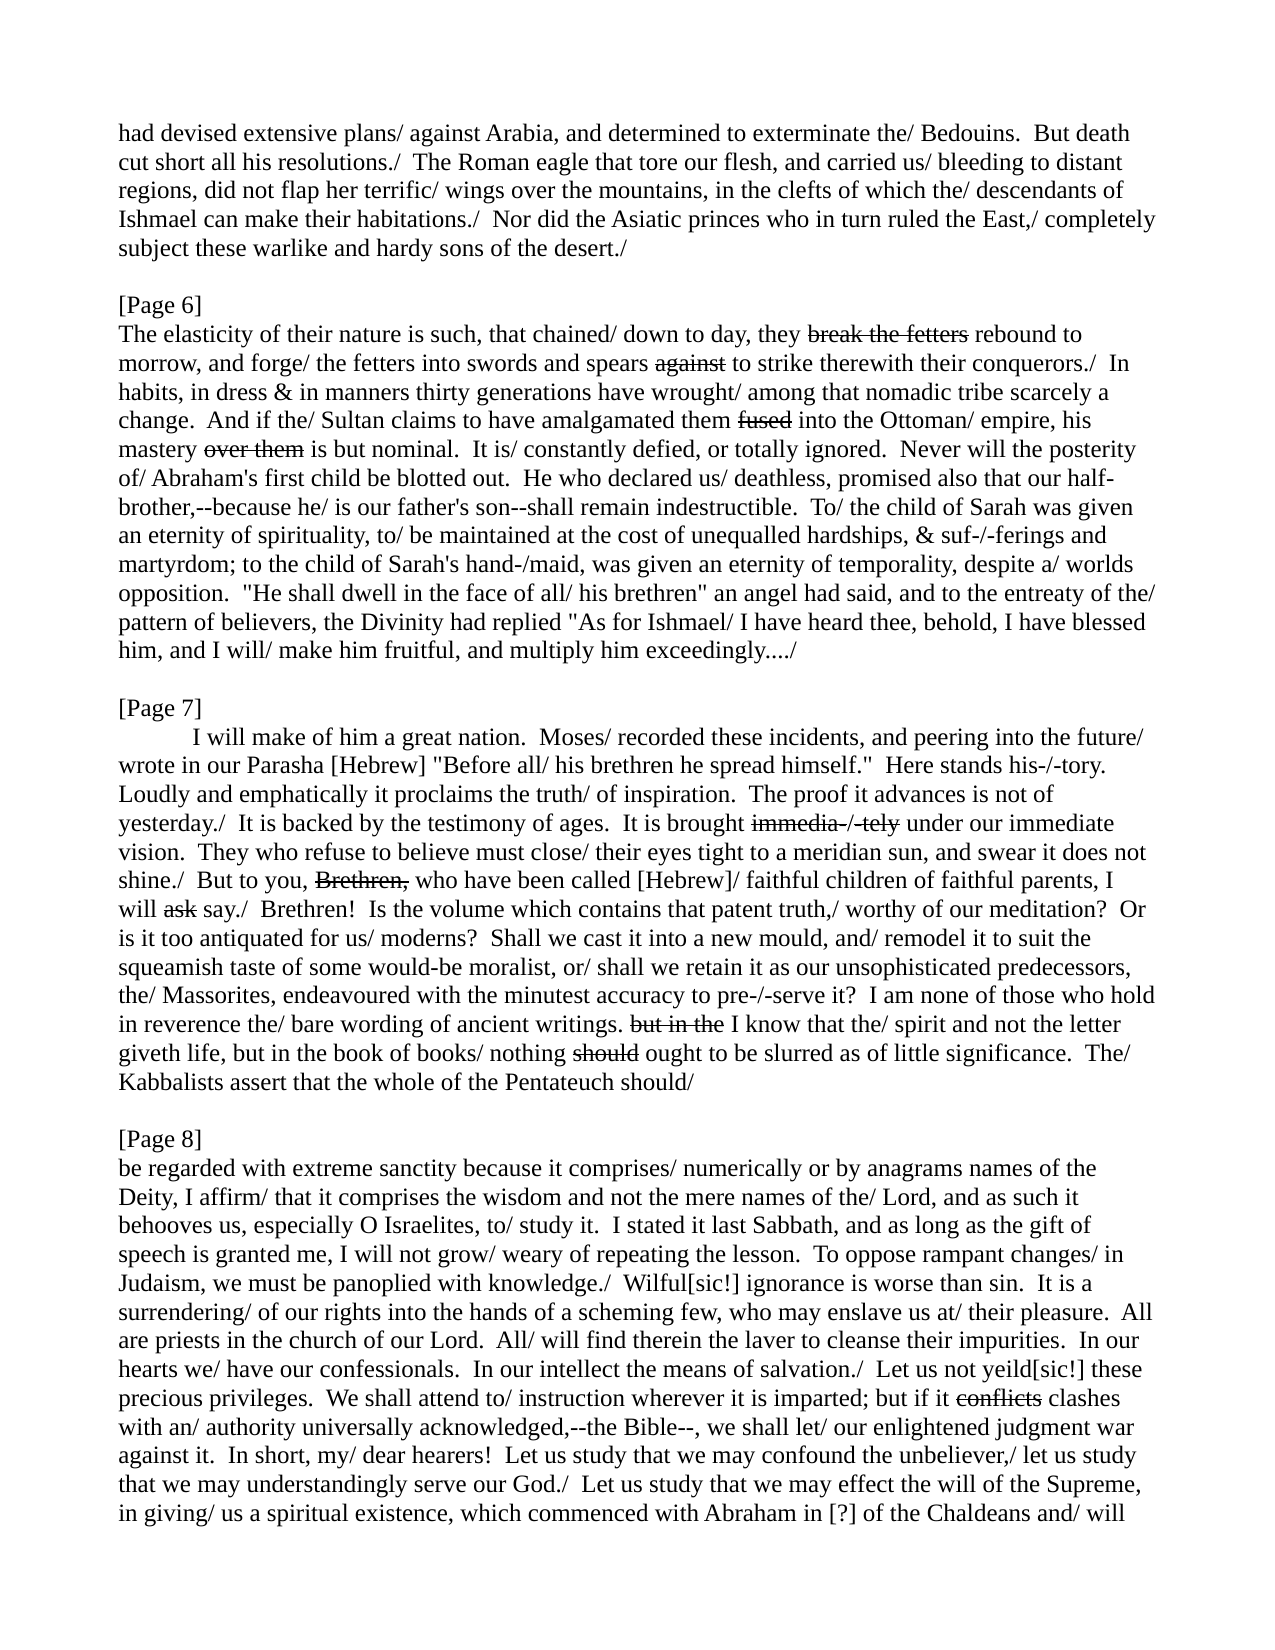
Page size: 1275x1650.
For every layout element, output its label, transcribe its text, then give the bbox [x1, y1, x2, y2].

text had devised extensive plans/ against Arabia, and determined to exterminate the/ Bedouins. But death cut short all his resolutions./ The Roman eagle that tore our flesh, and carried us/ bleeding to distant regions, did not flap her terrific/ wings over the mountains, in the clefts of which the/ descendants of Ishmael can make their habitations./ Nor did the Asiatic princes who in turn ruled the East,/ completely subject these warlike and hardy sons of the desert./ [118, 118, 1157, 262]
text [Page 8] [118, 1124, 1157, 1153]
text I will make of him a great nation. Moses/ recorded these incidents, and peering into the future/ wrote in our Parasha [Hebrew] "Before all/ his brethren he spread himself." Here stands his-/-tory. Loudly and emphatically it proclaims the truth/ of inspiration. The proof it advances is not of yesterday./ It is backed by the testimony of ages. It is brought immedia-/-tely under our immediate vision. They who refuse to believe must close/ their eyes tight to a meridian sun, and swear it does not shine./ But to you, Brethren, who have been called [Hebrew]/ faithful children of faithful parents, I will ask say./ Brethren! Is the volume which contains that patent truth,/ worthy of our meditation? Or is it too antiquated for us/ moderns? Shall we cast it into a new mould, and/ remodel it to suit the squeamish taste of some would-be moralist, or/ shall we retain it as our unsophisticated predecessors, the/ Massorites, endeavoured with the minutest accuracy to pre-/-serve it? I am none of those who hold in reverence the/ bare wording of ancient writings. but in the I know that the/ spirit and not the letter giveth life, but in the book of books/ nothing should ought to be slurred as of little significance. The/ Kabbalists assert that the whole of the Pentateuch should/ [118, 722, 1157, 1096]
text be regarded with extreme sanctity because it comprises/ numerically or by anagrams names of the Deity, I affirm/ that it comprises the wisdom and not the mere names of the/ Lord, and as such it behooves us, especially O Israelites, to/ study it. I stated it last Sabbath, and as long as the gift of speech is granted me, I will not grow/ weary of repeating the lesson. To oppose rampant changes/ in Judaism, we must be panoplied with knowledge./ Wilful[sic!] ignorance is worse than sin. It is a surrendering/ of our rights into the hands of a scheming few, who may enslave us at/ their pleasure. All are priests in the church of our Lord. All/ will find therein the laver to cleanse their impurities. In our hearts we/ have our confessionals. In our intellect the means of salvation./ Let us not yeild[sic!] these precious privileges. We shall attend to/ instruction wherever it is imparted; but if it conflicts clashes with an/ authority universally acknowledged,--the Bible--, we shall let/ our enlightened judgment war against it. In short, my/ dear hearers! Let us study that we may confound the unbeliever,/ let us study that we may understandingly serve our God./ Let us study that we may effect the will of the Supreme, in giving/ us a spiritual existence, which commenced with Abraham in [?] of the Chaldeans and/ will [118, 1153, 1157, 1527]
text [Page 6] [118, 291, 1157, 319]
text The elasticity of their nature is such, that chained/ down to day, they break the fetters rebound to morrow, and forge/ the fetters into swords and spears against to strike therewith their conquerors./ In habits, in dress & in manners thirty generations have wrought/ among that nomadic tribe scarcely a change. And if the/ Sultan claims to have amalgamated them fused into the Ottoman/ empire, his mastery over them is but nominal. It is/ constantly defied, or totally ignored. Never will the posterity of/ Abraham's first child be blotted out. He who declared us/ deathless, promised also that our half-brother,--because he/ is our father's son--shall remain indestructible. To/ the child of Sarah was given an eternity of spirituality, to/ be maintained at the cost of unequalled hardships, & suf-/-ferings and martyrdom; to the child of Sarah's hand-/maid, was given an eternity of temporality, despite a/ worlds opposition. "He shall dwell in the face of all/ his brethren" an angel had said, and to the entreaty of the/ pattern of believers, the Divinity had replied "As for Ishmael/ I have heard thee, behold, I have blessed him, and I will/ make him fruitful, and multiply him exceedingly..../ [118, 319, 1157, 664]
text [Page 7] [118, 693, 1157, 722]
